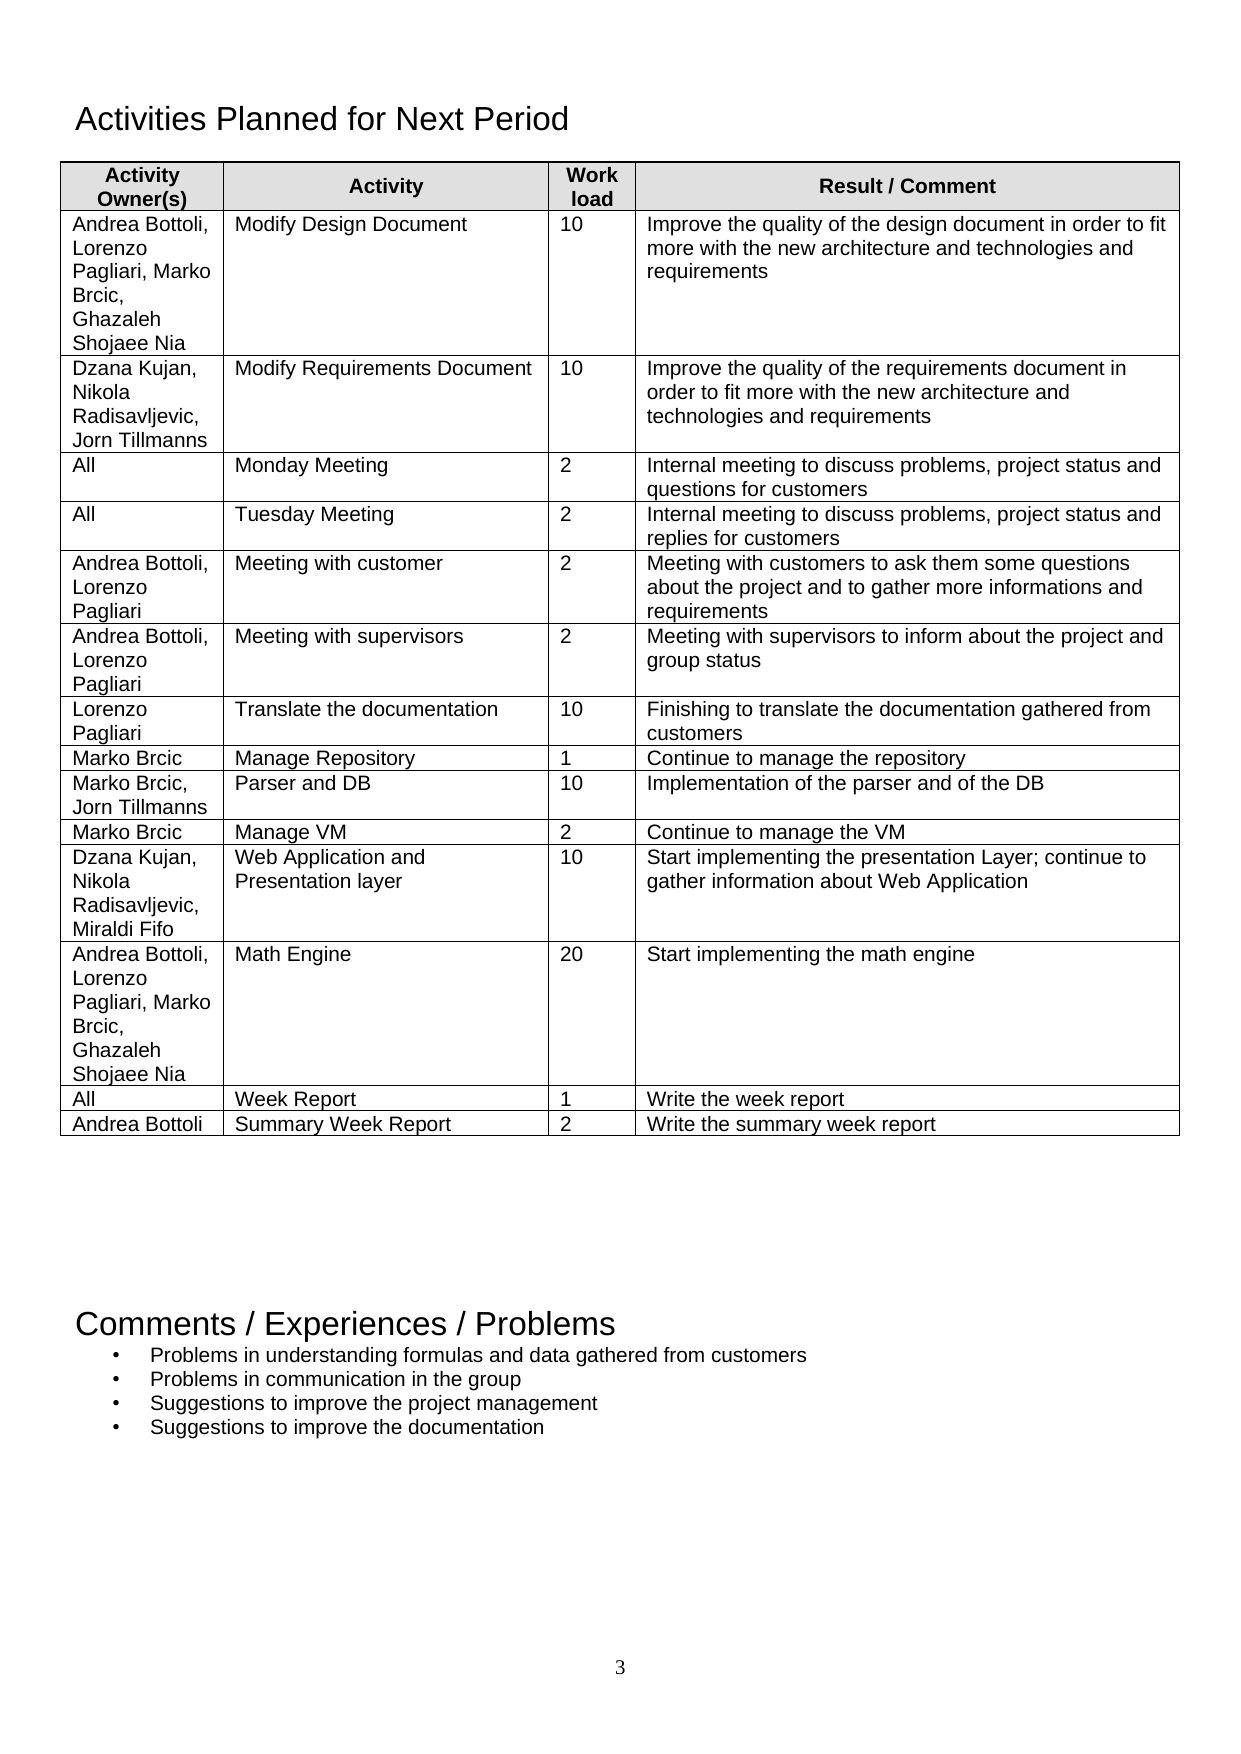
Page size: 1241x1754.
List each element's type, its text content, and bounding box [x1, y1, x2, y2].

table_cell All [61, 1086, 223, 1110]
subtitle Activities Planned for Next Period [75, 99, 1165, 137]
table_cell Monday Meeting [224, 453, 548, 501]
table_cell 10 [549, 356, 635, 452]
table_cell Meeting with customers to ask them some questions about the project and to gather more informations and requirements [636, 551, 1179, 623]
table_cell Andrea Bottoli, Lorenzo Pagliari [61, 551, 223, 623]
table_cell Marko Brcic [61, 820, 223, 844]
table_cell Modify Requirements Document [224, 356, 548, 452]
table_cell Andrea Bottoli, Lorenzo Pagliari, Marko Brcic, Ghazaleh Shojaee Nia [61, 942, 223, 1085]
table_cell Manage Repository [224, 746, 548, 770]
table_cell Start implementing the math engine [636, 942, 1179, 1085]
table_cell Improve the quality of the design document in order to fit more with the new architecture and technologies and requirements [636, 211, 1179, 355]
table_cell Marko Brcic, Jorn Tillmanns [61, 771, 223, 819]
table_cell Dzana Kujan, Nikola Radisavljevic, Miraldi Fifo [61, 845, 223, 941]
list Suggestions to improve the project management [112, 1391, 1165, 1415]
table_cell Week Report [224, 1086, 548, 1110]
table_cell Modify Design Document [224, 211, 548, 355]
table_header Result / Comment [636, 163, 1179, 210]
table_cell Parser and DB [224, 771, 548, 819]
table_cell Internal meeting to discuss problems, project status and replies for customers [636, 502, 1179, 550]
table_cell 10 [549, 845, 635, 941]
table_cell Start implementing the presentation Layer; continue to gather information about Web Application [636, 845, 1179, 941]
table_cell 2 [549, 453, 635, 501]
table_cell Internal meeting to discuss problems, project status and questions for customers [636, 453, 1179, 501]
table_cell 2 [549, 1111, 635, 1135]
table_cell 2 [549, 502, 635, 550]
table_cell 20 [549, 942, 635, 1085]
table_cell 10 [549, 211, 635, 355]
table_cell 10 [549, 697, 635, 745]
table_cell 10 [549, 771, 635, 819]
table_cell Finishing to translate the documentation gathered from customers [636, 697, 1179, 745]
table_cell All [61, 453, 223, 501]
table_cell Marko Brcic [61, 746, 223, 770]
table_cell Continue to manage the repository [636, 746, 1179, 770]
table_cell Continue to manage the VM [636, 820, 1179, 844]
table_cell 2 [549, 624, 635, 696]
table_cell 1 [549, 1086, 635, 1110]
list Problems in communication in the group [112, 1367, 1165, 1391]
table_cell Write the week report [636, 1086, 1179, 1110]
table_cell Andrea Bottoli [61, 1111, 223, 1135]
table_cell Meeting with supervisors [224, 624, 548, 696]
table_cell Math Engine [224, 942, 548, 1085]
table_cell 2 [549, 820, 635, 844]
table_cell 2 [549, 551, 635, 623]
table_cell Andrea Bottoli, Lorenzo Pagliari [61, 624, 223, 696]
table_header Activity [224, 163, 548, 210]
table_header Activity Owner(s) [61, 163, 223, 210]
table_cell Dzana Kujan, Nikola Radisavljevic, Jorn Tillmanns [61, 356, 223, 452]
table_cell Translate the documentation [224, 697, 548, 745]
table_cell Web Application and Presentation layer [224, 845, 548, 941]
subtitle Comments / Experiences / Problems [75, 1304, 1165, 1342]
table_cell Lorenzo Pagliari [61, 697, 223, 745]
list Problems in understanding formulas and data gathered from customers [112, 1342, 1165, 1367]
table_cell Write the summary week report [636, 1111, 1179, 1135]
table_cell Meeting with customer [224, 551, 548, 623]
table_cell Summary Week Report [224, 1111, 548, 1135]
table_cell Meeting with supervisors to inform about the project and group status [636, 624, 1179, 696]
table_cell Improve the quality of the requirements document in order to fit more with the new architecture and technologies and requirements [636, 356, 1179, 452]
table_cell Manage VM [224, 820, 548, 844]
table_cell All [61, 502, 223, 550]
list Suggestions to improve the documentation [112, 1415, 1165, 1439]
table_cell 1 [549, 746, 635, 770]
table_cell Implementation of the parser and of the DB [636, 771, 1179, 819]
table_cell Tuesday Meeting [224, 502, 548, 550]
table_cell Andrea Bottoli, Lorenzo Pagliari, Marko Brcic, Ghazaleh Shojaee Nia [61, 211, 223, 355]
table_header Work load [549, 163, 635, 210]
